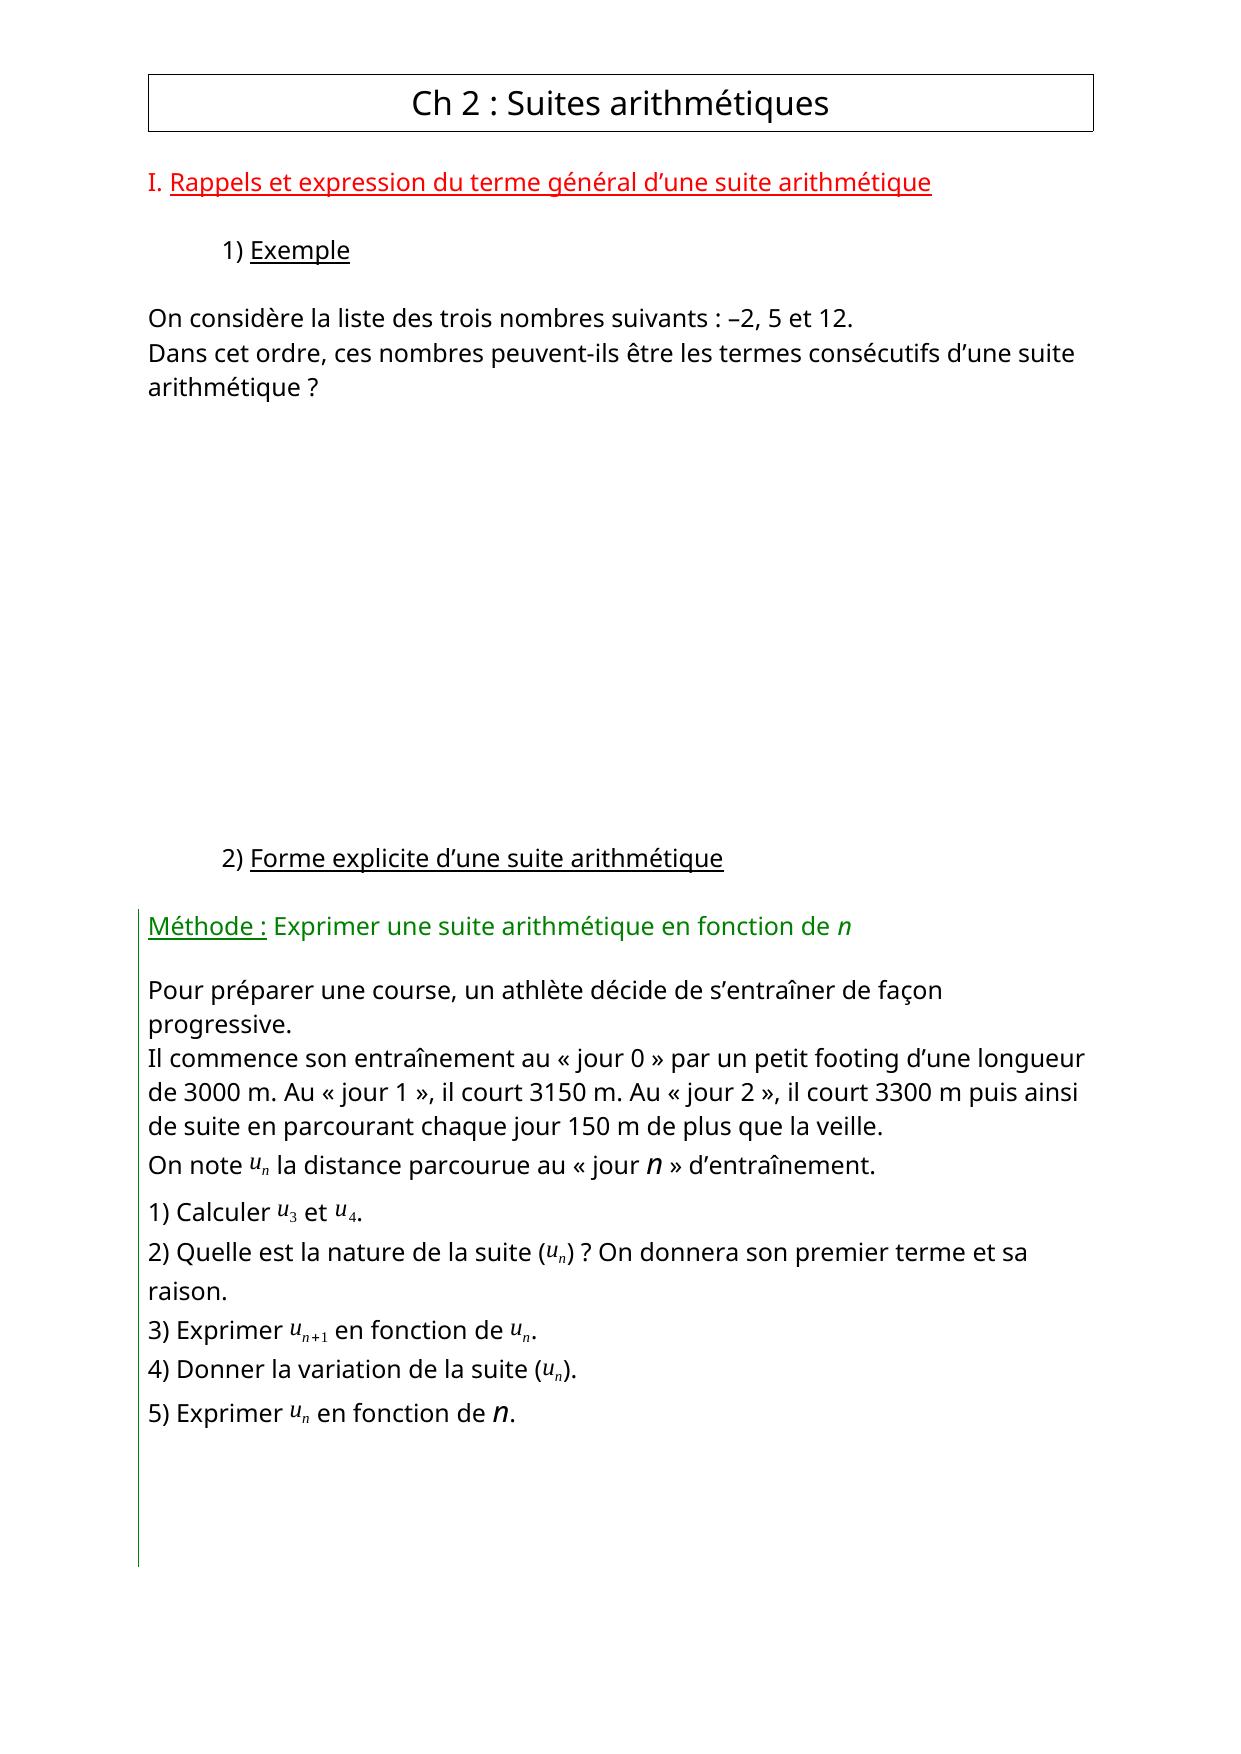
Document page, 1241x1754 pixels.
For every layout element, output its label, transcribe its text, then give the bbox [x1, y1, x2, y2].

text 2) Quelle est la nature de la suite () ? On donnera son premier terme et sa raison. [139, 1234, 1093, 1308]
text Pour préparer une course, un athlète décide de s’entraîner de façon progressive. [148, 973, 1093, 1041]
text Dans cet ordre, ces nombres peuvent-ils être les termes consécutifs d’une suite arithmétique ? [148, 335, 1093, 403]
text 4) Donner la variation de la suite (). [139, 1352, 1093, 1386]
text On note la distance parcourue au « jour n » d’entraînement. [148, 1143, 1093, 1183]
text On considère la liste des trois nombres suivants : –2, 5 et 12. [148, 301, 1093, 335]
text 1) Calculer et . [148, 1194, 1093, 1228]
text Il commence son entraînement au « jour 0 » par un petit footing d’une longueur de 3000 m. Au « jour 1 », il court 3150 m. Au « jour 2 », il court 3300 m puis ainsi de suite en parcourant chaque jour 150 m de plus que la veille. [148, 1041, 1093, 1143]
text 1) Exemple [148, 233, 1093, 267]
text 5) Exprimer en fonction de n. [139, 1391, 1093, 1431]
text I. Rappels et expression du terme général d’une suite arithmétique [148, 165, 1093, 199]
text 2) Forme explicite d’une suite arithmétique [148, 841, 1093, 875]
table_header Ch 2 : Suites arithmétiques [149, 75, 1093, 131]
text 3) Exprimer en fonction de . [139, 1313, 1093, 1347]
text Méthode : Exprimer une suite arithmétique en fonction de n [148, 909, 1093, 943]
